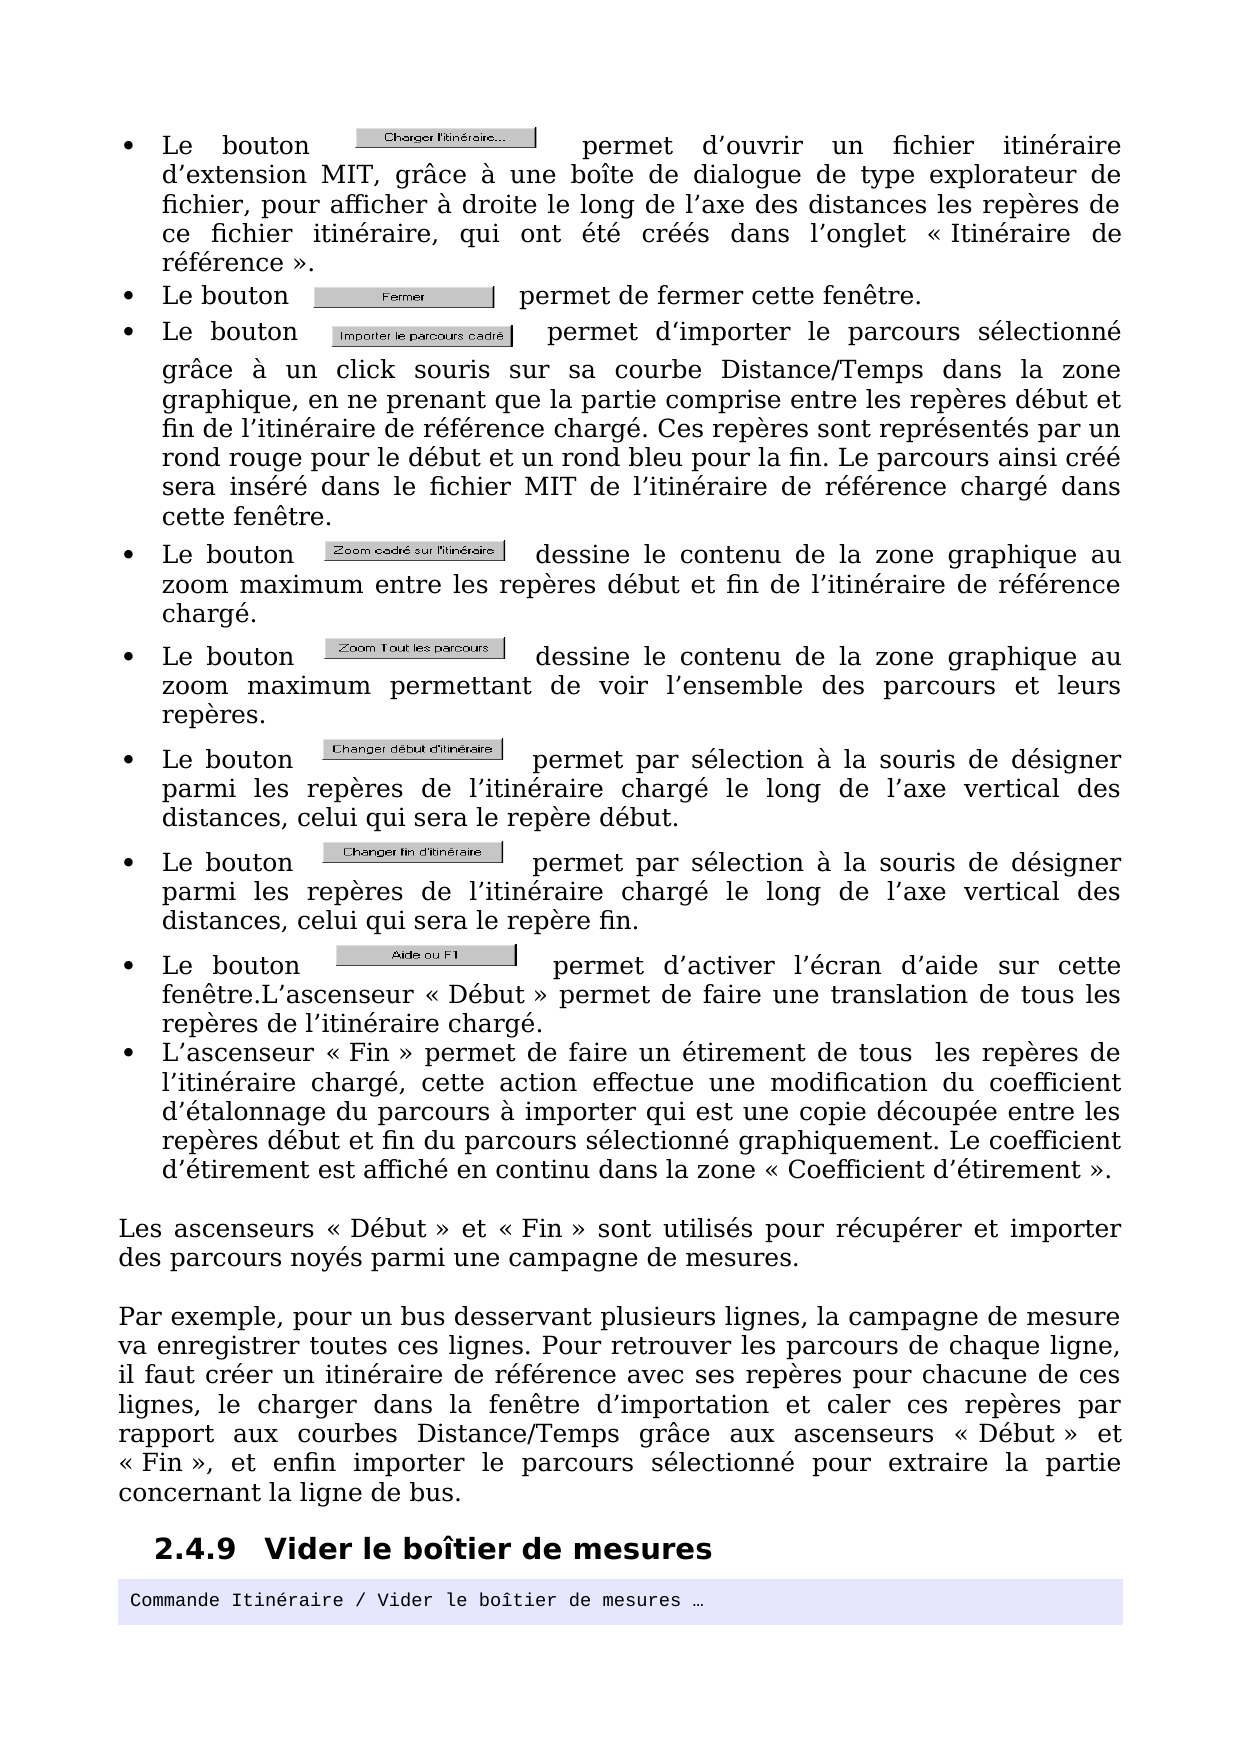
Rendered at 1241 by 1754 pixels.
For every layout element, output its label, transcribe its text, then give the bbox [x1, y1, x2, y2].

picture [355, 127, 537, 148]
picture [322, 841, 504, 863]
list Le bouton permet par sélection à la souris de désigner parmi les repères de l’itinéraire chargé le long de l’axe vertical des distances, celui qui sera le repère début. [124, 729, 1122, 833]
list Commande Itinéraire / Vider le boîtier de mesures … [119, 1580, 1122, 1624]
list Le bouton permet par sélection à la souris de désigner parmi les repères de l’itinéraire chargé le long de l’axe vertical des distances, celui qui sera le repère fin. [124, 833, 1122, 936]
picture [331, 325, 513, 347]
list Le bouton permet d‘importer le parcours sélectionné grâce à un click souris sur sa courbe Distance/Temps dans la zone graphique, en ne prenant que la partie comprise entre les repères début et fin de l’itinéraire de référence chargé. Ces repères sont représentés par un rond rouge pour le début et un rond bleu pour la fin. Le parcours ainsi créé sera inséré dans le fichier MIT de l’itinéraire de référence chargé dans cette fenêtre. [124, 317, 1122, 531]
text Les ascenseurs « Début » et « Fin » sont utilisés pour récupérer et importer des parcours noyés parmi une campagne de mesures. [118, 1214, 1122, 1273]
subtitle Vider le boîtier de mesures [153, 1532, 1122, 1566]
list Le bouton permet d’activer l’écran d’aide sur cette fenêtre.L’ascenseur « Début » permet de faire une translation de tous les repères de l’itinéraire chargé. [124, 936, 1122, 1039]
picture [336, 944, 517, 966]
picture [313, 286, 495, 308]
picture [324, 637, 506, 659]
picture [324, 540, 506, 561]
text Par exemple, pour un bus desservant plusieurs lignes, la campagne de mesure va enregistrer toutes ces lignes. Pour retrouver les parcours de chaque ligne, il faut créer un itinéraire de référence avec ses repères pour chacune de ces lignes, le charger dans la fenêtre d’importation et caler ces repères par rapport aux courbes Distance/Temps grâce aux ascenseurs « Début » et « Fin », et enfin importer le parcours sélectionné pour extraire la partie concernant la ligne de bus. [118, 1302, 1122, 1507]
list Le bouton dessine le contenu de la zone graphique au zoom maximum permettant de voir l’ensemble des parcours et leurs repères. [124, 629, 1122, 729]
list Le bouton permet de fermer cette fenêtre. [124, 278, 1122, 317]
list Le bouton permet d’ouvrir un fichier itinéraire d’extension MIT, grâce à une boîte de dialogue de type explorateur de fichier, pour afficher à droite le long de l’axe des distances les repères de ce fichier itinéraire, qui ont été créés dans l’onglet « Itinéraire de référence ». [124, 118, 1122, 278]
list L’ascenseur « Fin » permet de faire un étirement de tous les repères de l’itinéraire chargé, cette action effectue une modification du coefficient d’étalonnage du parcours à importer qui est une copie découpée entre les repères début et fin du parcours sélectionné graphiquement. Le coefficient d’étirement est affiché en continu dans la zone « Coefficient d’étirement ». [124, 1039, 1122, 1185]
list Le bouton dessine le contenu de la zone graphique au zoom maximum entre les repères début et fin de l’itinéraire de référence chargé. [124, 531, 1122, 629]
picture [322, 738, 504, 760]
